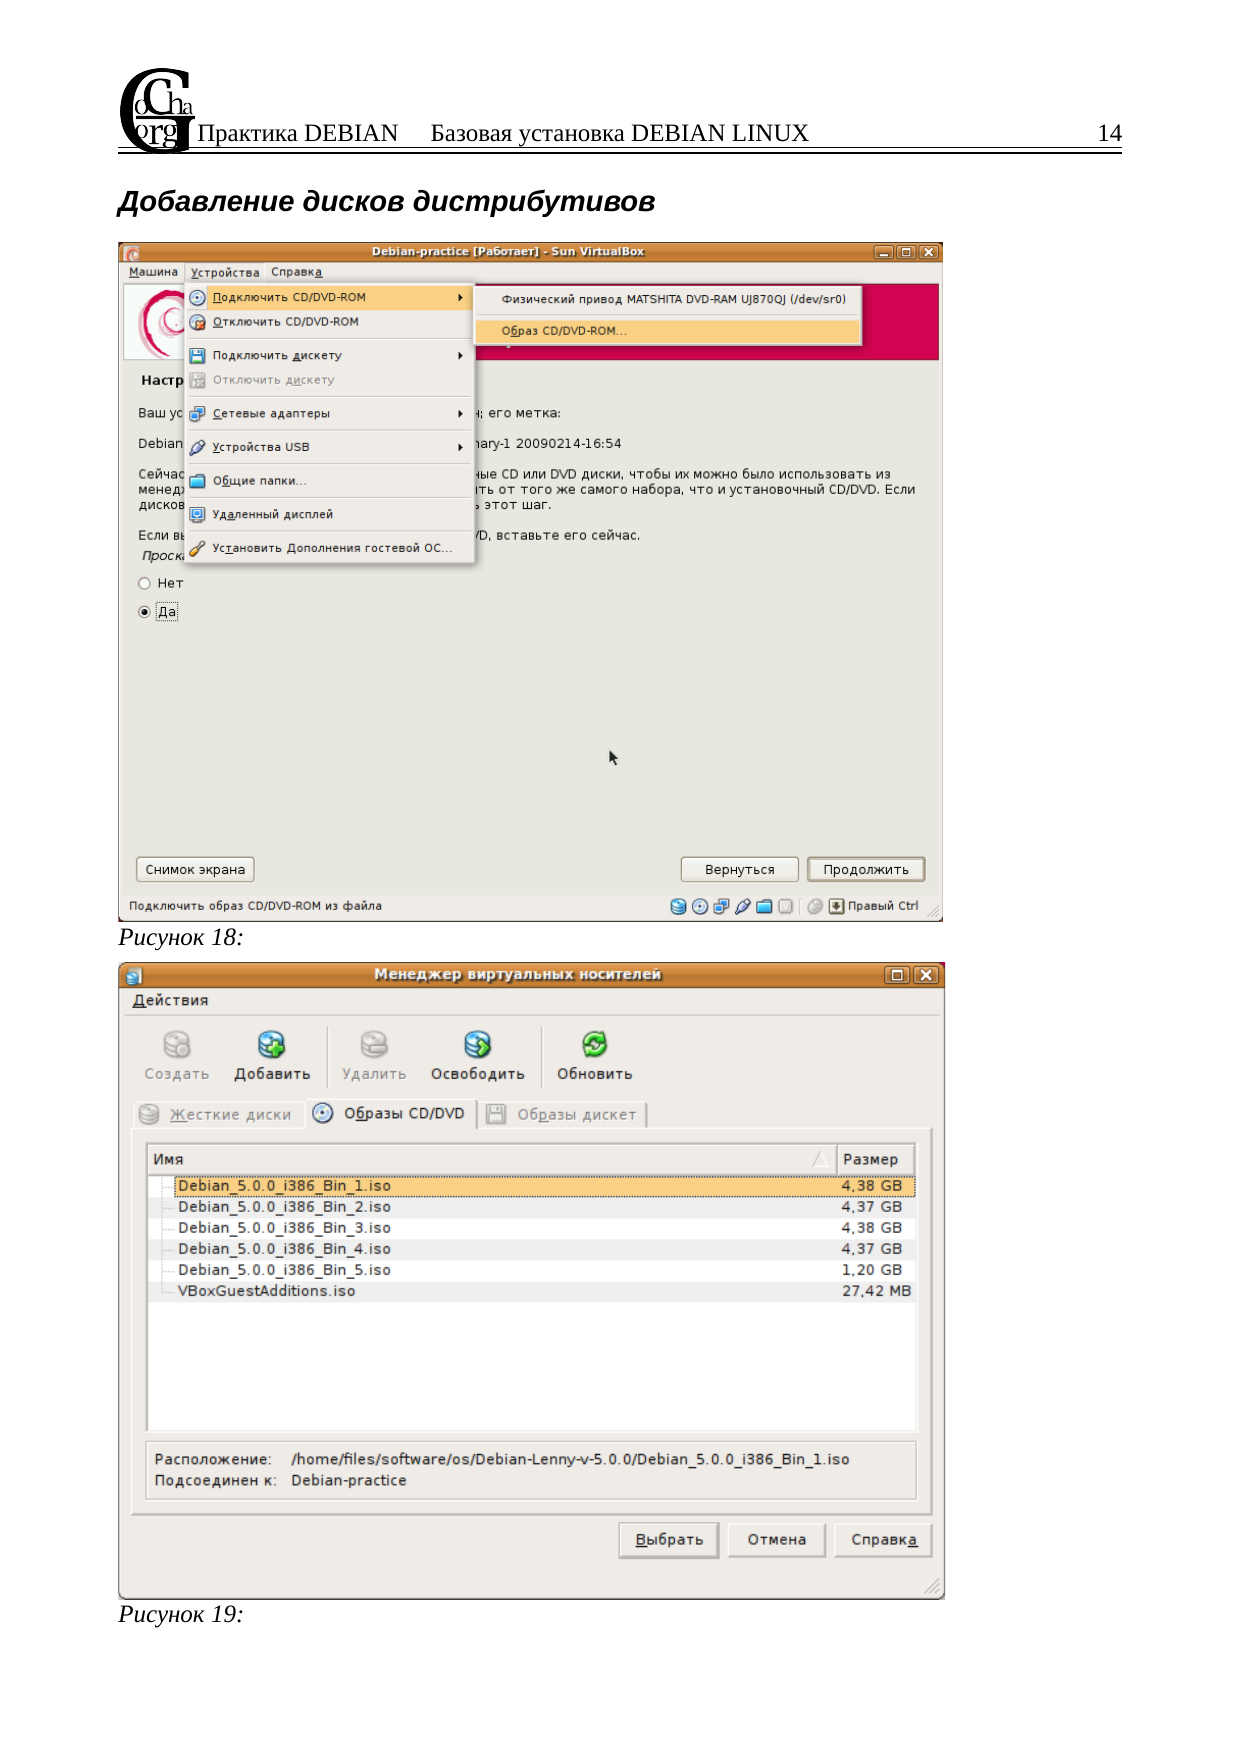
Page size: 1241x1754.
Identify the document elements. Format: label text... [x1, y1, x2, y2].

picture [118, 242, 943, 922]
text Рисунок 19: [118, 1600, 945, 1628]
text Рисунок 18: [118, 922, 943, 950]
picture [120, 68, 195, 154]
picture [118, 962, 946, 1600]
subtitle Добавление дисков дистрибутивов [118, 184, 1122, 217]
